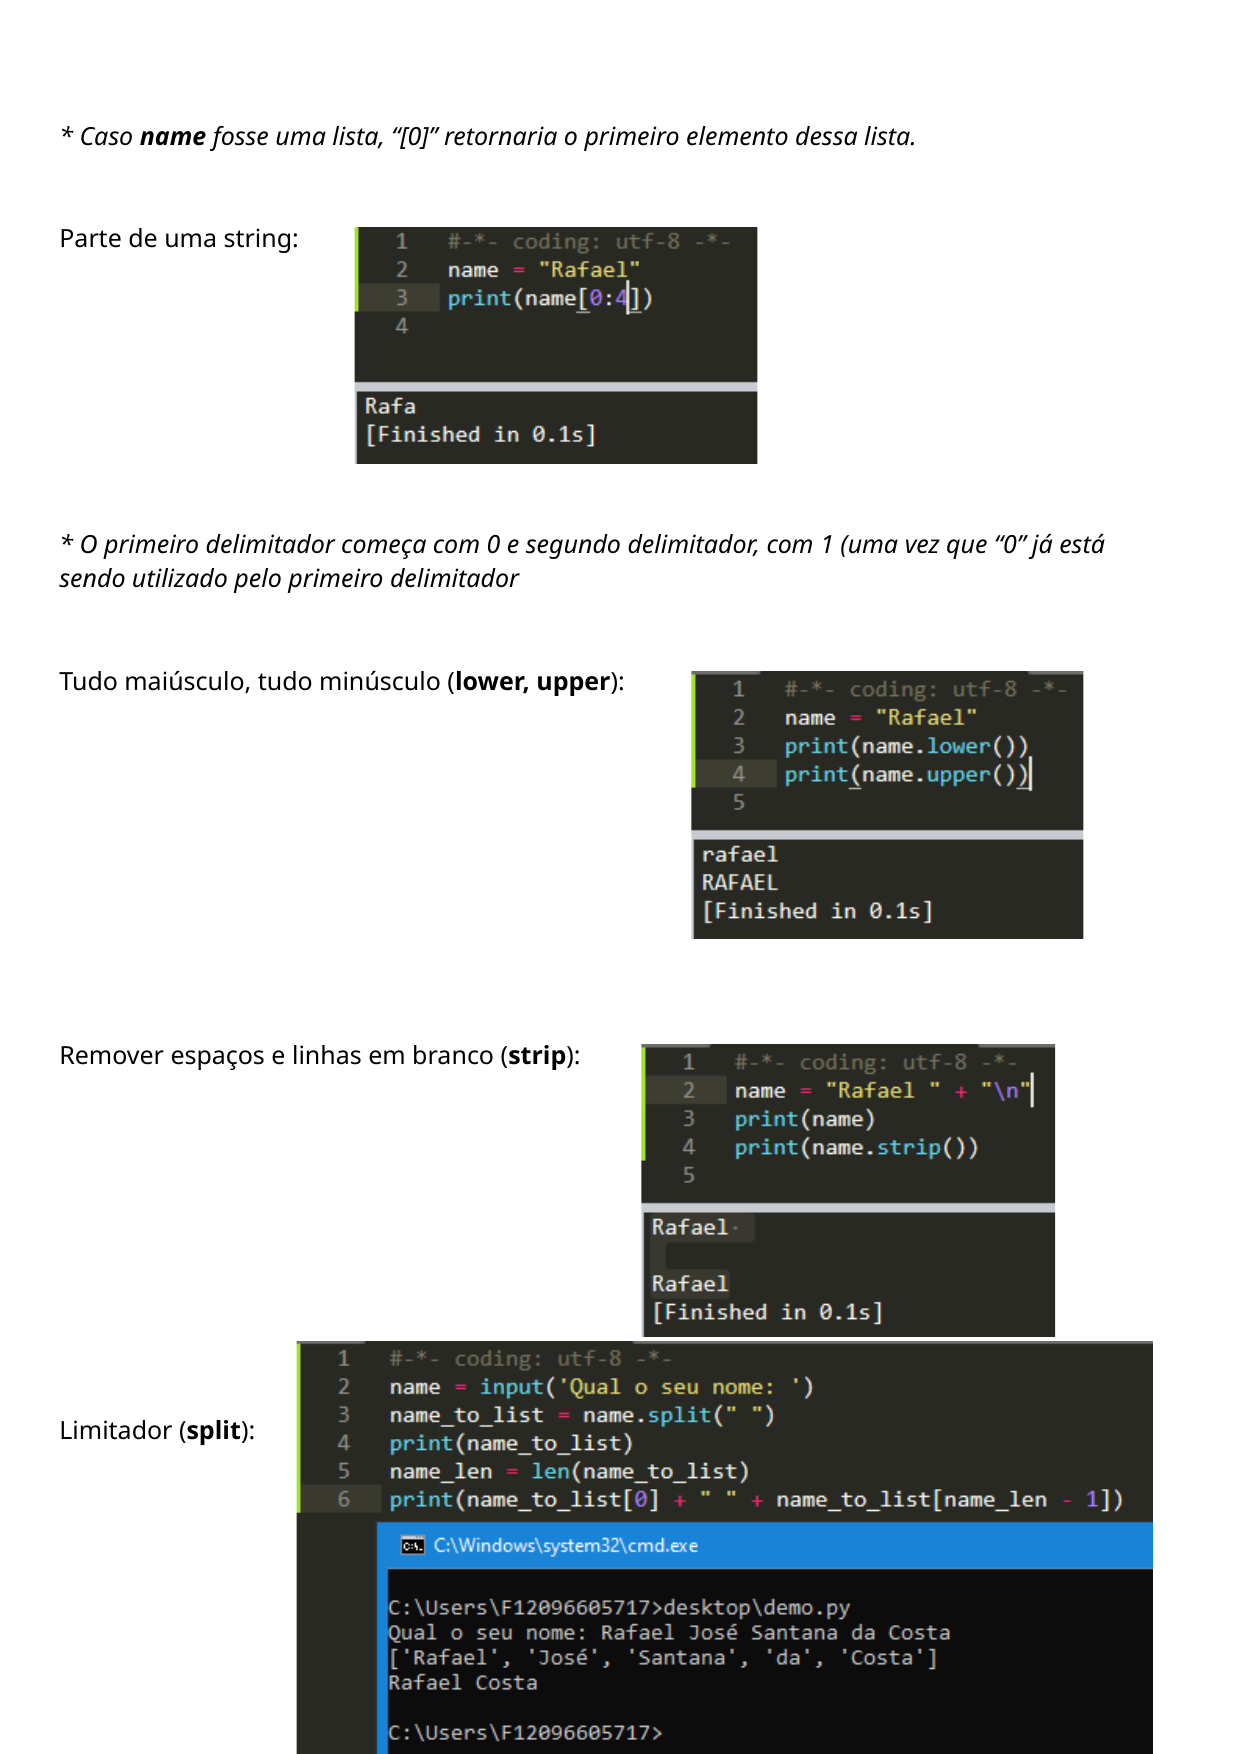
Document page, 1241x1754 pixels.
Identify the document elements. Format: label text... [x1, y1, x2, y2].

text [1153, 1412, 1181, 1447]
text Limitador (split): [59, 1412, 296, 1447]
text Remover espaços e linhas em branco (strip): [59, 1038, 1181, 1072]
text Parte de uma string: [59, 220, 1181, 254]
picture [641, 1044, 1056, 1337]
picture [296, 1341, 1153, 1754]
text * O primeiro delimitador começa com 0 e segundo delimitador, com 1 (uma vez que “0” já está sendo utilizado pelo primeiro delimitador [59, 527, 1181, 595]
text * Caso name fosse uma lista, “[0]” retornaria o primeiro elemento dessa lista. [59, 118, 1181, 152]
picture [691, 671, 1084, 939]
picture [354, 227, 758, 464]
text Tudo maiúsculo, tudo minúsculo (lower, upper): [59, 663, 1181, 697]
